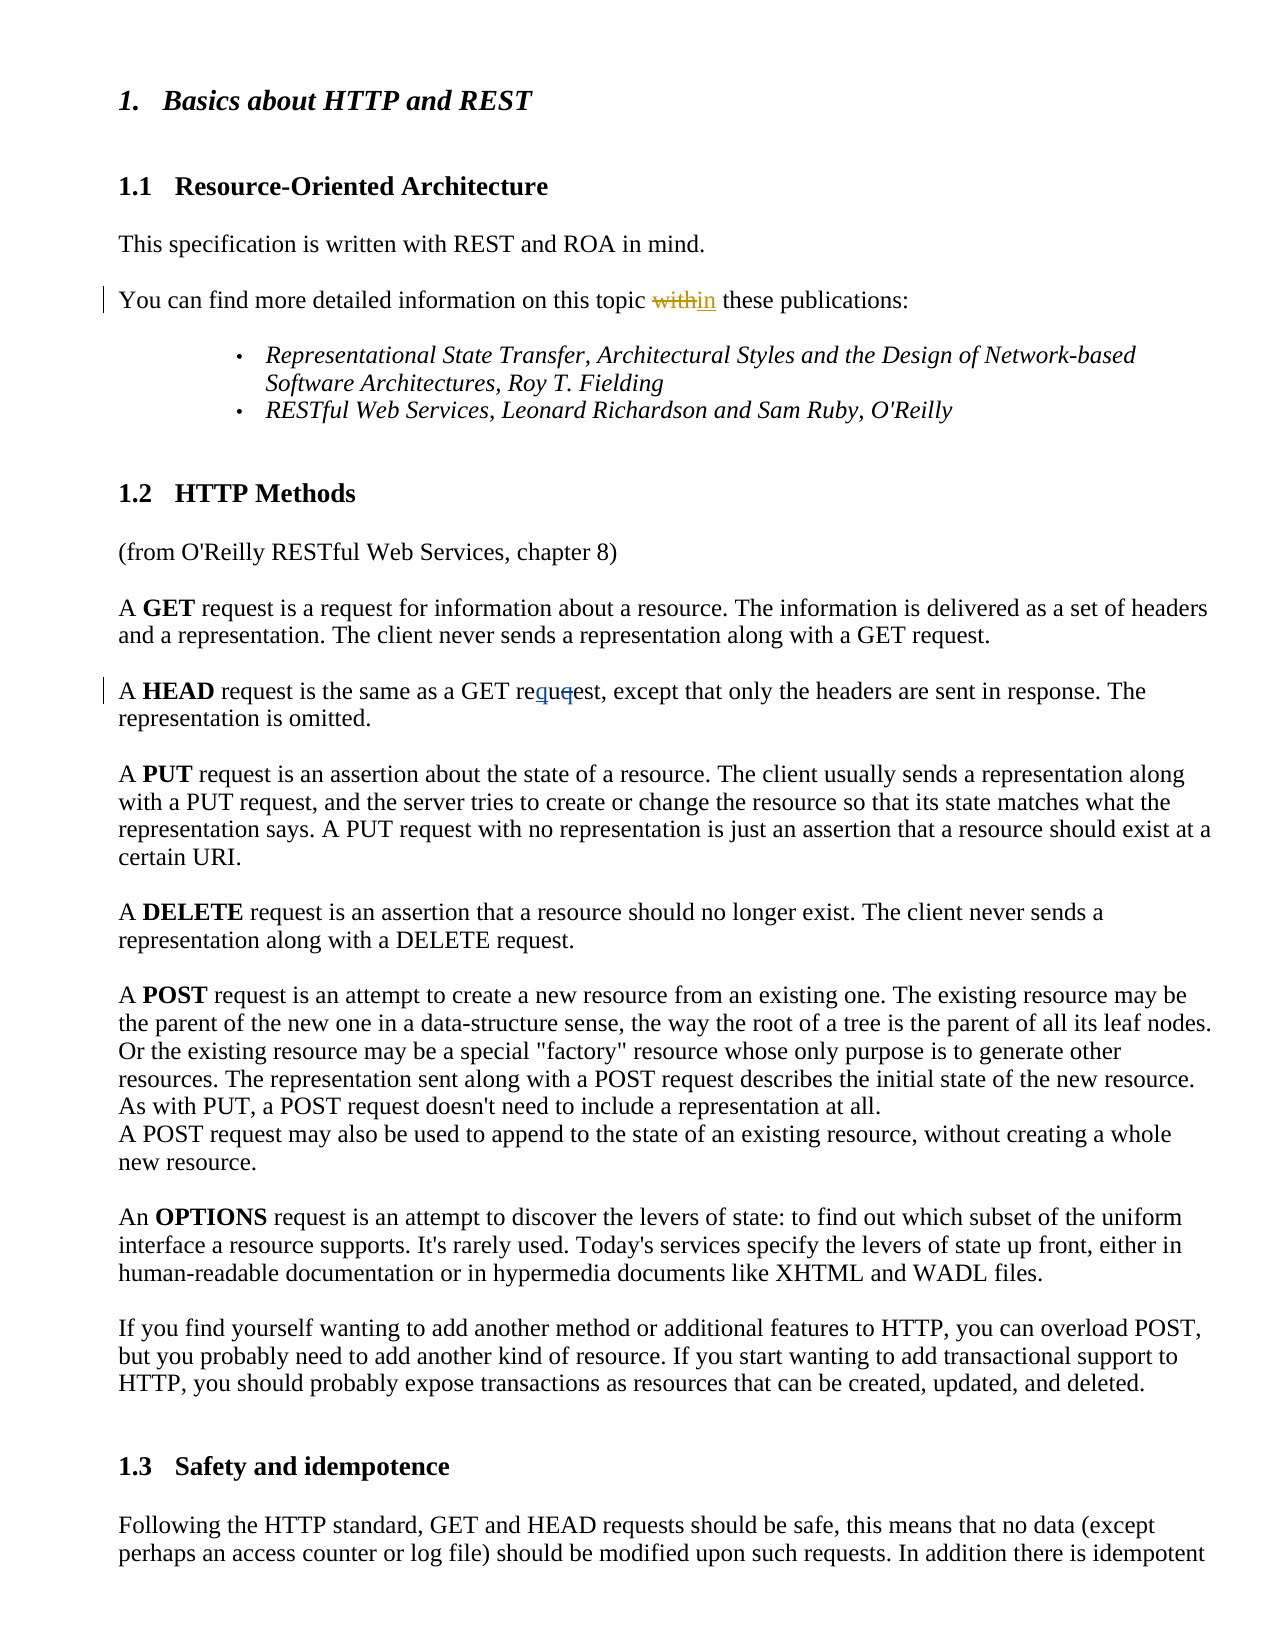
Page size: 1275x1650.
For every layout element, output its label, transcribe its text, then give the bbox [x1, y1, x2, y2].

subtitle Safety and idempotence [118, 1452, 1216, 1482]
text Following the HTTP standard, GET and HEAD requests should be safe, this means that no data (except perhaps an access counter or log file) should be modified upon such requests. In addition there is idempotent [118, 1511, 1216, 1567]
text (from O'Reilly RESTful Web Services, chapter 8) A GET request is a request for information about a resource. The information is delivered as a set of headers and a representation. The client never sends a representation along with a GET request. A HEAD request is the same as a GET request, except that only the headers are sent in response. The representation is omitted. A PUT request is an assertion about the state of a resource. The client usually sends a representation along with a PUT request, and the server tries to create or change the resource so that its state matches what the representation says. A PUT request with no representation is just an assertion that a resource should exist at a certain URI. A DELETE request is an assertion that a resource should no longer exist. The client never sends a representation along with a DELETE request. A POST request is an attempt to create a new resource from an existing one. The existing resource may be the parent of the new one in a data-structure sense, the way the root of a tree is the parent of all its leaf nodes. Or the existing resource may be a special "factory" resource whose only purpose is to generate other resources. The representation sent along with a POST request describes the initial state of the new resource. As with PUT, a POST request doesn't need to include a representation at all. A POST request may also be used to append to the state of an existing resource, without creating a whole new resource. An OPTIONS request is an attempt to discover the levers of state: to find out which subset of the uniform interface a resource supports. It's rarely used. Today's services specify the levers of state up front, either in human-readable documentation or in hypermedia documents like XHTML and WADL files. If you find yourself wanting to add another method or additional features to HTTP, you can overload POST, but you probably need to add another kind of resource. If you start wanting to add transactional support to HTTP, you should probably expose transactions as resources that can be created, updated, and deleted. [118, 538, 1216, 1397]
list RESTful Web Services, Leonard Richardson and Sam Ruby, O'Reilly [236, 397, 1216, 424]
list Representational State Transfer, Architectural Styles and the Design of Network-based Software Architectures, Roy T. Fielding [236, 341, 1216, 397]
subtitle Basics about HTTP and REST [118, 84, 1216, 116]
subtitle HTTP Methods [118, 479, 1216, 509]
text This specification is written with REST and ROA in mind. You can find more detailed information on this topic in these publications: [118, 230, 1216, 313]
subtitle Resource-Oriented Architecture [118, 171, 1216, 201]
